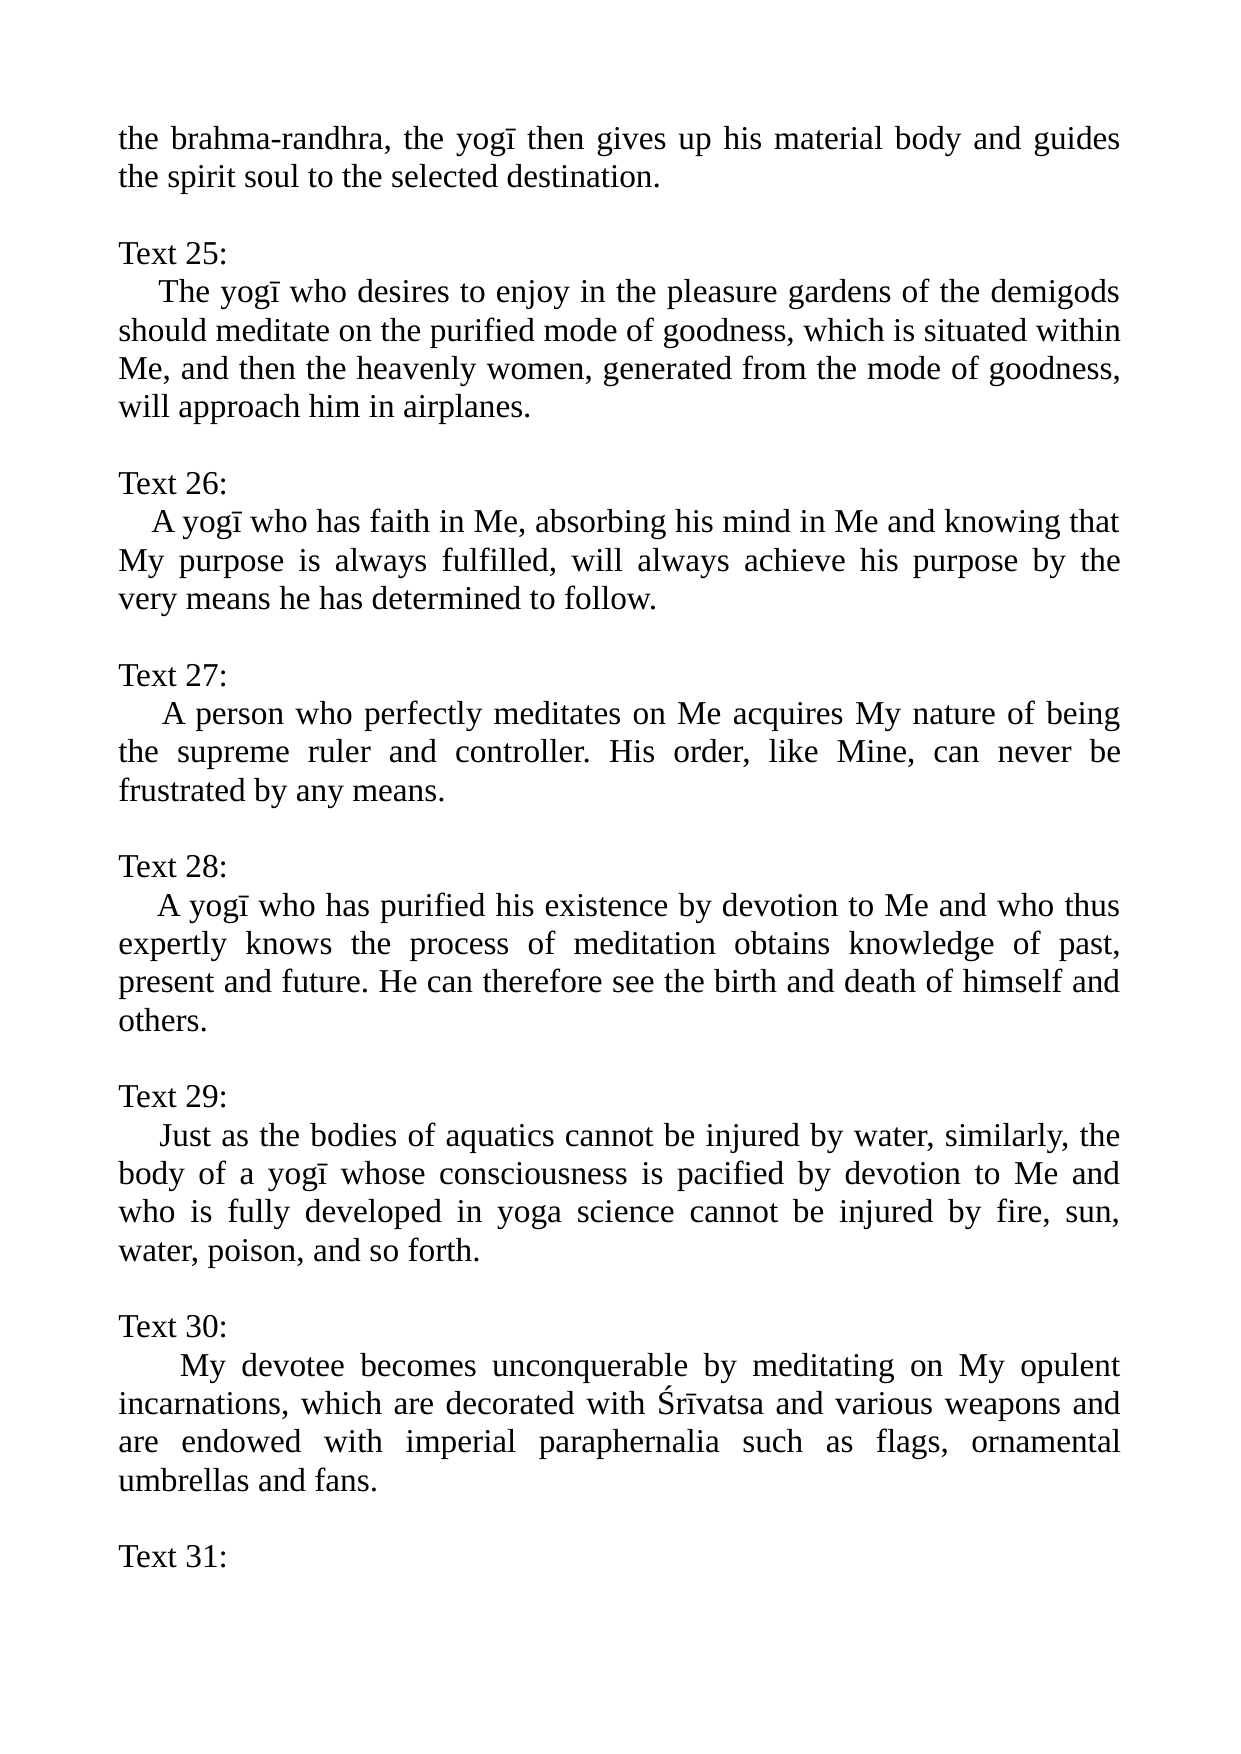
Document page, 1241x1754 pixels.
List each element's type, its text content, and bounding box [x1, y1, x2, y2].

text Text 31: [118, 1536, 1122, 1575]
text Text 25: [118, 233, 1122, 271]
text Text 29: [118, 1076, 1122, 1115]
text A yogī who has purified his existence by devotion to Me and who thus expertly knows the process of meditation obtains knowledge of past, present and future. He can therefore see the birth and death of himself and others. [118, 885, 1122, 1038]
text Text 30: [118, 1306, 1122, 1345]
text A person who perfectly meditates on Me acquires My nature of being the supreme ruler and controller. His order, like Mine, can never be frustrated by any means. [118, 693, 1122, 808]
text Text 26: [118, 463, 1122, 501]
text Text 27: [118, 655, 1122, 693]
text A yogī who has faith in Me, absorbing his mind in Me and knowing that My purpose is always fulfilled, will always achieve his purpose by the very means he has determined to follow. [118, 501, 1122, 616]
text Text 28: [118, 846, 1122, 885]
text My devotee becomes unconquerable by meditating on My opulent incarnations, which are decorated with Śrīvatsa and various weapons and are endowed with imperial paraphernalia such as flags, ornamental umbrellas and fans. [118, 1345, 1122, 1498]
text the brahma-randhra, the yogī then gives up his material body and guides the spirit soul to the selected destination. [118, 118, 1122, 195]
text The yogī who desires to enjoy in the pleasure gardens of the demigods should meditate on the purified mode of goodness, which is situated within Me, and then the heavenly women, generated from the mode of goodness, will approach him in airplanes. [118, 271, 1122, 425]
text Just as the bodies of aquatics cannot be injured by water, similarly, the body of a yogī whose consciousness is pacified by devotion to Me and who is fully developed in yoga science cannot be injured by fire, sun, water, poison, and so forth. [118, 1115, 1122, 1268]
